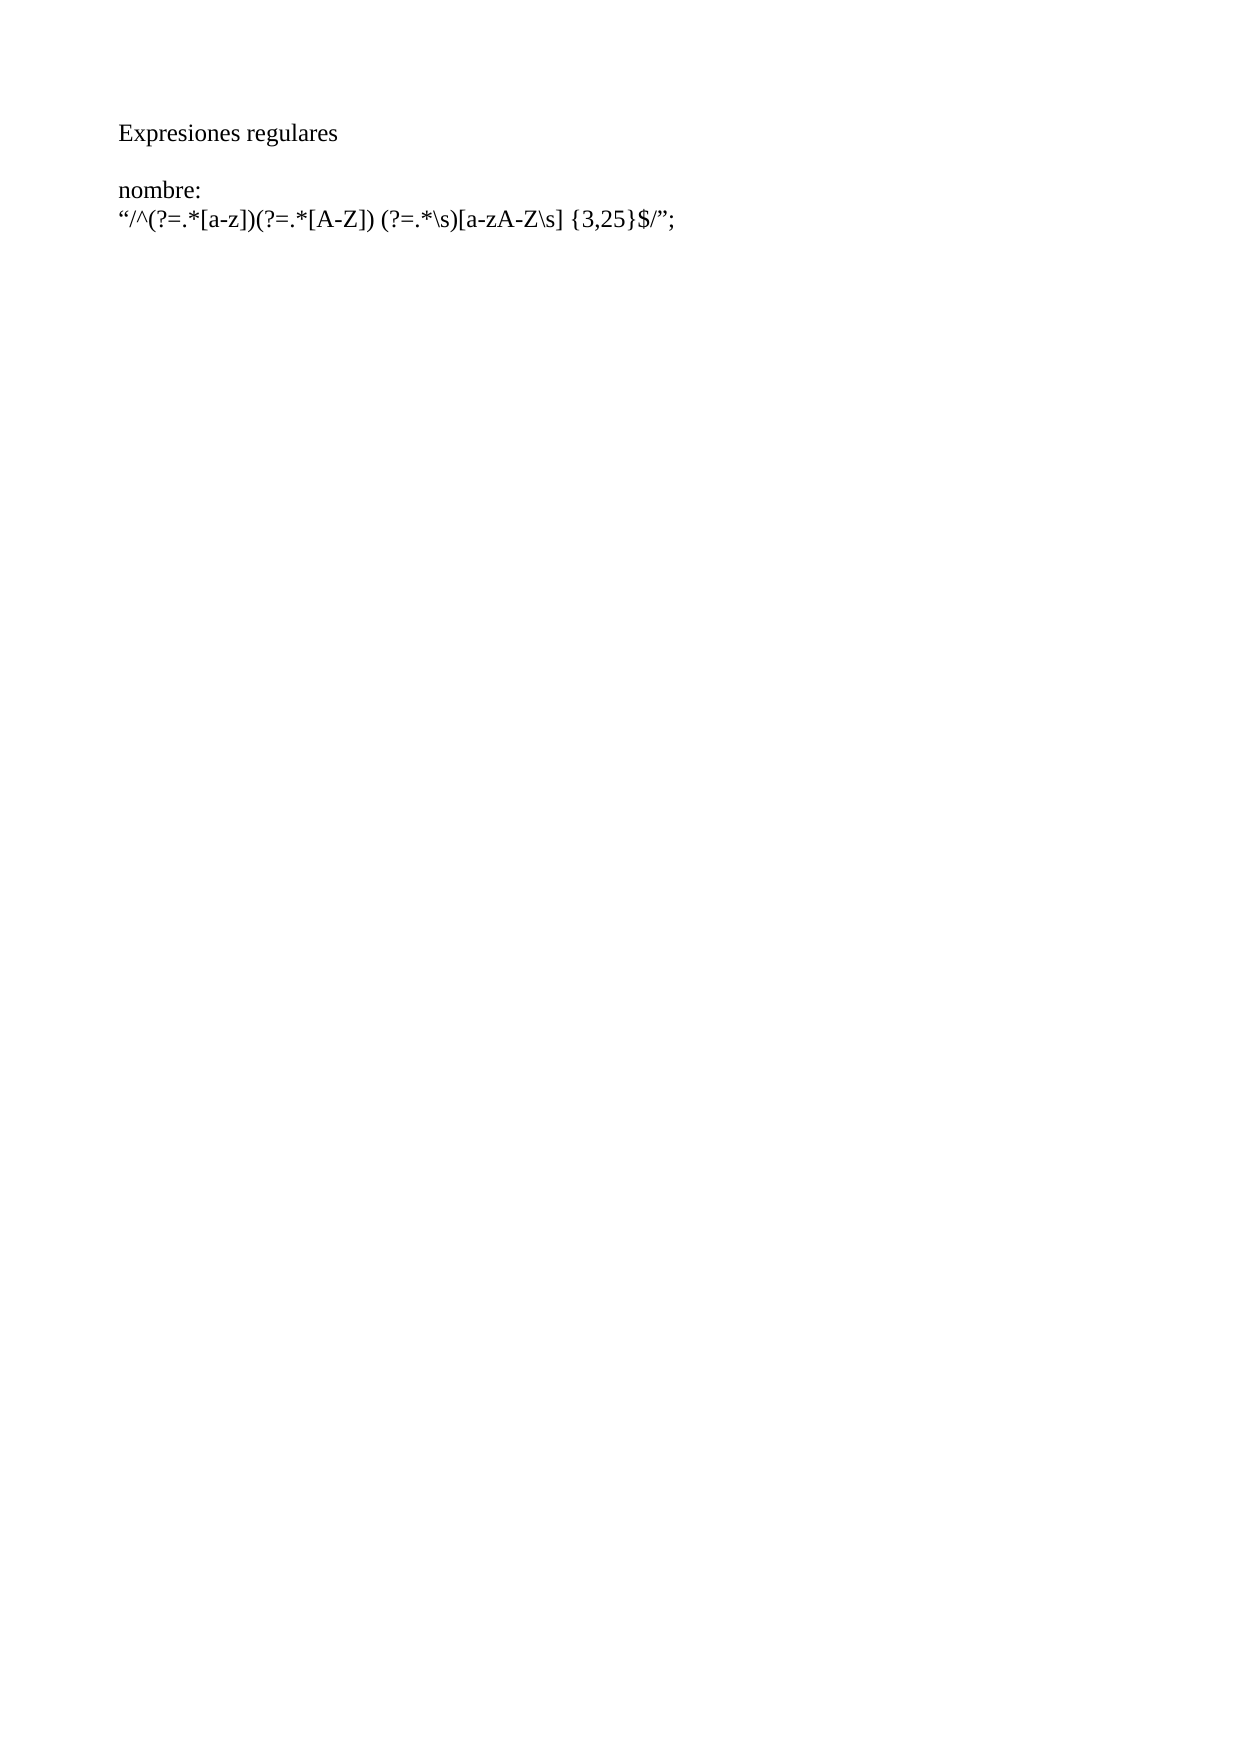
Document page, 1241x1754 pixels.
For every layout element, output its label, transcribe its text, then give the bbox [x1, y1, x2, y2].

text Expresiones regulares [118, 118, 1122, 147]
text “/^(?=.*[a-z])(?=.*[A-Z]) (?=.*\s)[a-zA-Z\s] {3,25}$/”; [118, 204, 1122, 233]
text nombre: [118, 176, 1122, 204]
